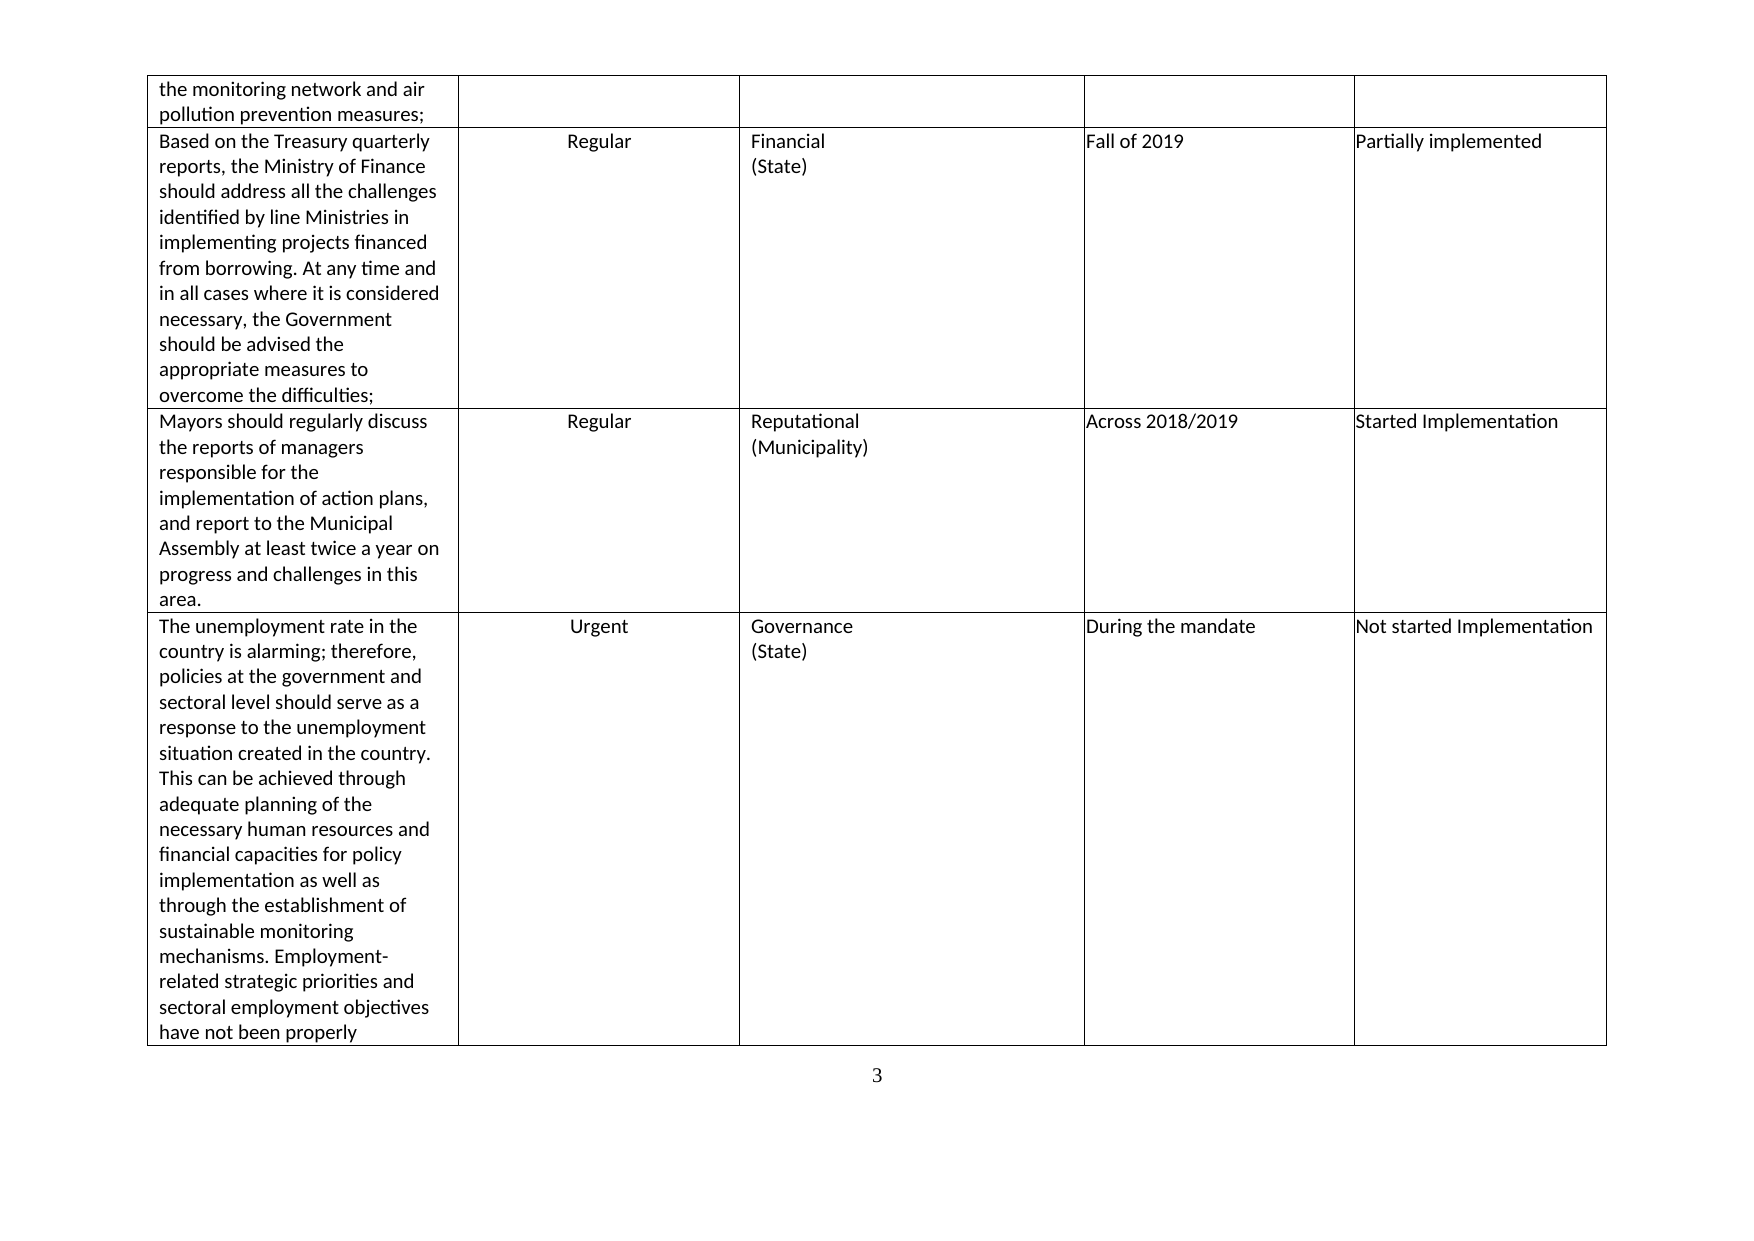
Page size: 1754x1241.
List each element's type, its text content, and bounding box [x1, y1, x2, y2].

table_cell The unemployment rate in the country is alarming; therefore, policies at the government and sectoral level should serve as a response to the unemployment situation created in the country. This can be achieved through adequate planning of the necessary human resources and financial capacities for policy implementation as well as through the establishment of sustainable monitoring mechanisms. Employment-related strategic priorities and sectoral employment objectives have not been properly [148, 613, 458, 1045]
table_cell Financial (State) [740, 128, 1084, 407]
table_cell During the mandate [1085, 613, 1354, 1045]
table_cell Based on the Treasury quarterly reports, the Ministry of Finance should address all the challenges identified by line Ministries in implementing projects financed from borrowing. At any time and in all cases where it is considered necessary, the Government should be advised the appropriate measures to overcome the difficulties; [148, 128, 458, 407]
table_cell Regular [459, 409, 739, 612]
table_cell Mayors should regularly discuss the reports of managers responsible for the implementation of action plans, and report to the Municipal Assembly at least twice a year on progress and challenges in this area. [148, 409, 458, 612]
table_cell [740, 76, 1084, 127]
table_cell Fall of 2019 [1085, 128, 1354, 407]
table_cell Partially implemented [1355, 128, 1606, 407]
table_cell [459, 76, 739, 127]
table_cell Started Implementation [1355, 409, 1606, 612]
table_cell [1355, 76, 1606, 127]
table_cell Not started Implementation [1355, 613, 1606, 1045]
table_cell Governance (State) [740, 613, 1084, 1045]
table_cell Across 2018/2019 [1085, 409, 1354, 612]
table_cell the monitoring network and air pollution prevention measures; [148, 76, 458, 127]
table_cell Urgent [459, 613, 739, 1045]
table_cell Regular [459, 128, 739, 407]
table_cell Reputational (Municipality) [740, 409, 1084, 612]
table_cell [1085, 76, 1354, 127]
